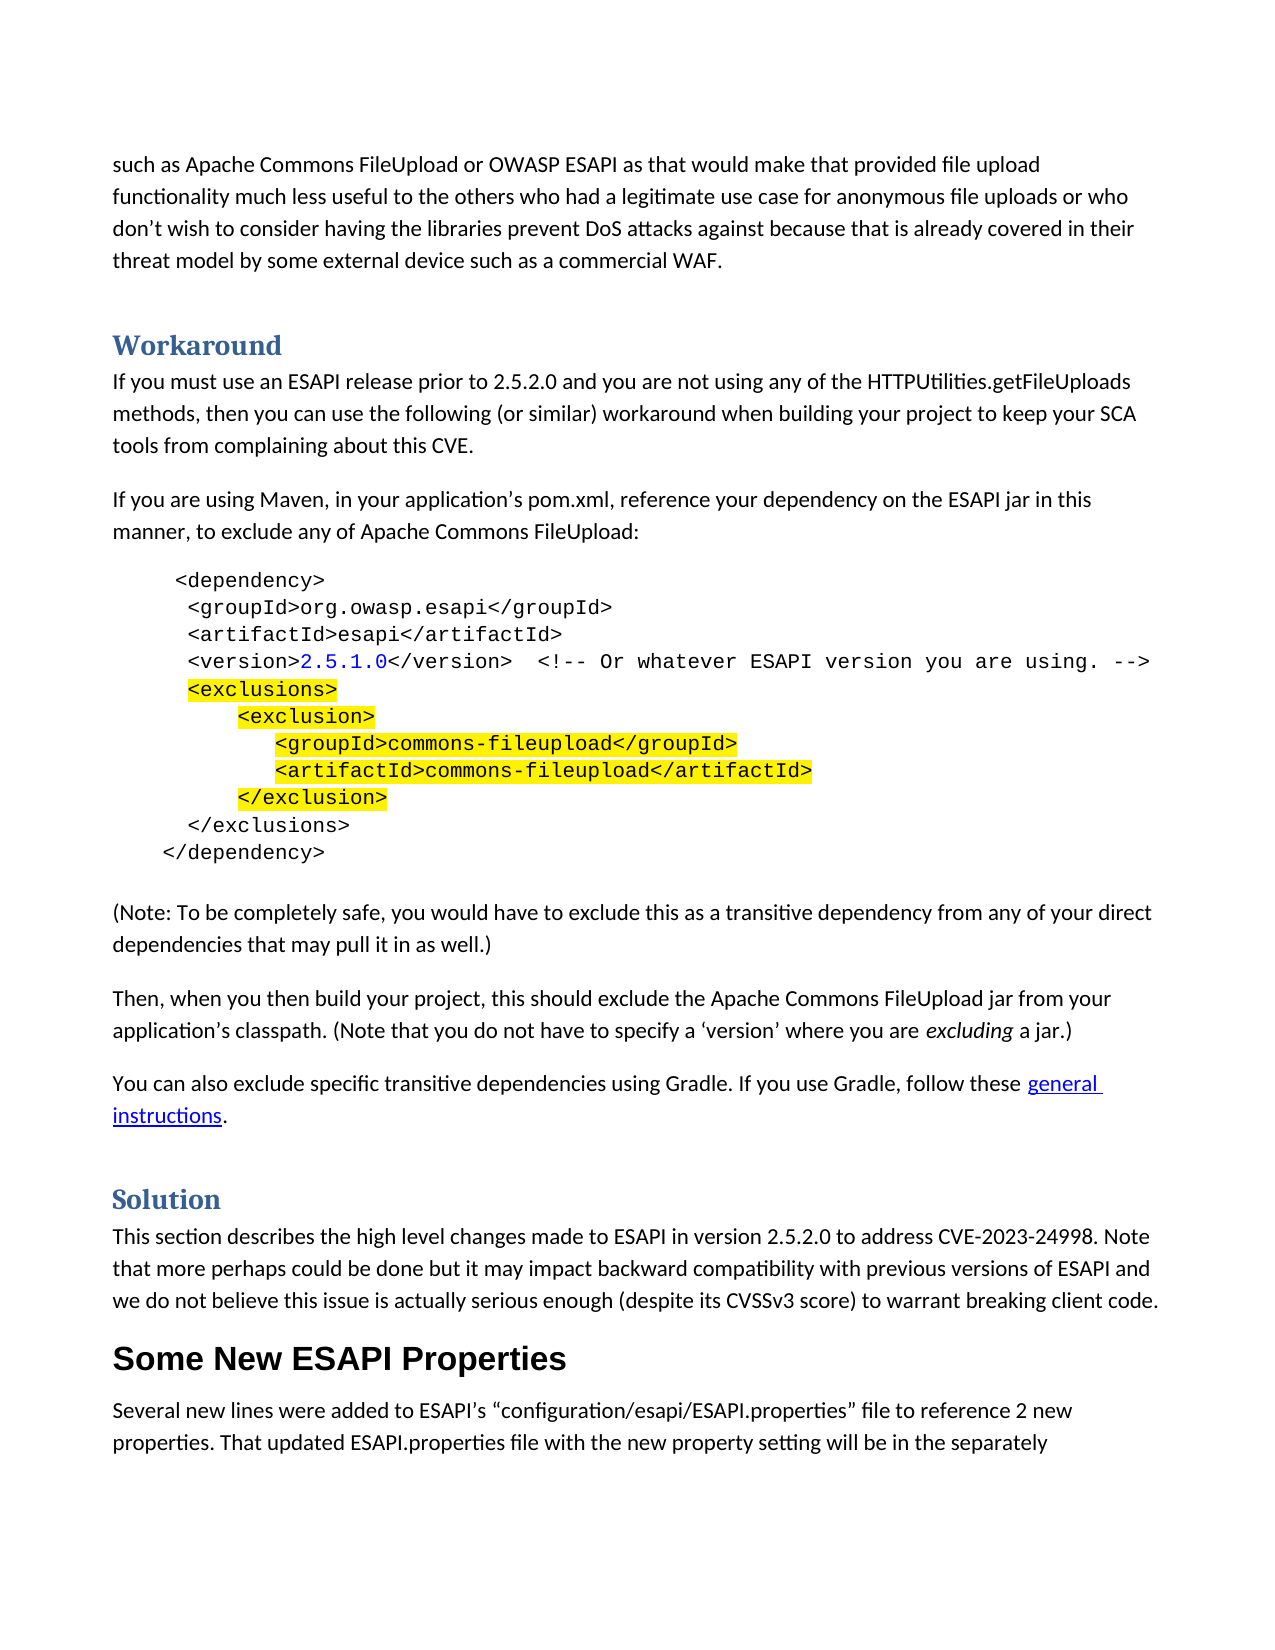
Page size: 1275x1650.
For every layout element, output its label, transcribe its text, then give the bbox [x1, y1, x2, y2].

text Several new lines were added to ESAPI’s “configuration/esapi/ESAPI.properties” file to reference 2 new properties. That updated ESAPI.properties file with the new property setting will be in the separately [112, 1396, 1162, 1456]
text </dependency> [112, 842, 1162, 865]
subtitle Solution [112, 1183, 1162, 1217]
text Then, when you then build your project, this should exclude the Apache Commons FileUpload jar from your application’s classpath. (Note that you do not have to specify a ‘version’ where you are excluding a jar.) [112, 984, 1162, 1044]
text <groupId>commons-fileupload</groupId> [112, 733, 1162, 757]
text </exclusions> [112, 814, 1162, 838]
text </exclusion> [112, 787, 1162, 811]
text <version>2.5.1.0</version> <!-- Or whatever ESAPI version you are using. --> [112, 651, 1162, 675]
text <exclusions> [112, 679, 1162, 702]
text <exclusion> [112, 706, 1162, 729]
subtitle Workaround [112, 329, 1162, 362]
text You can also exclude specific transitive dependencies using Gradle. If you use Gradle, follow these general instructions. [112, 1069, 1162, 1129]
text such as Apache Commons FileUpload or OWASP ESAPI as that would make that provided file upload functionality much less useful to the others who had a legitimate use case for anonymous file uploads or who don’t wish to consider having the libraries prevent DoS attacks against because that is already covered in their threat model by some external device such as a commercial WAF. [112, 150, 1162, 274]
text <artifactId>commons-fileupload</artifactId> [112, 760, 1162, 784]
subtitle Some New ESAPI Properties [112, 1339, 1162, 1378]
text <dependency> [112, 570, 1162, 593]
text <artifactId>esapi</artifactId> [112, 624, 1162, 648]
text (Note: To be completely safe, you would have to exclude this as a transitive dependency from any of your direct dependencies that may pull it in as well.) [112, 898, 1162, 959]
text If you are using Maven, in your application’s pom.xml, reference your dependency on the ESAPI jar in this manner, to exclude any of Apache Commons FileUpload: [112, 485, 1162, 545]
text <groupId>org.owasp.esapi</groupId> [112, 597, 1162, 621]
text If you must use an ESAPI release prior to 2.5.2.0 and you are not using any of the HTTPUtilities.getFileUploads methods, then you can use the following (or similar) workaround when building your project to keep your SCA tools from complaining about this CVE. [112, 367, 1162, 460]
text This section describes the high level changes made to ESAPI in version 2.5.2.0 to address CVE-2023-24998. Note that more perhaps could be done but it may impact backward compatibility with previous versions of ESAPI and we do not believe this issue is actually serious enough (despite its CVSSv3 score) to warrant breaking client code. [112, 1222, 1162, 1314]
